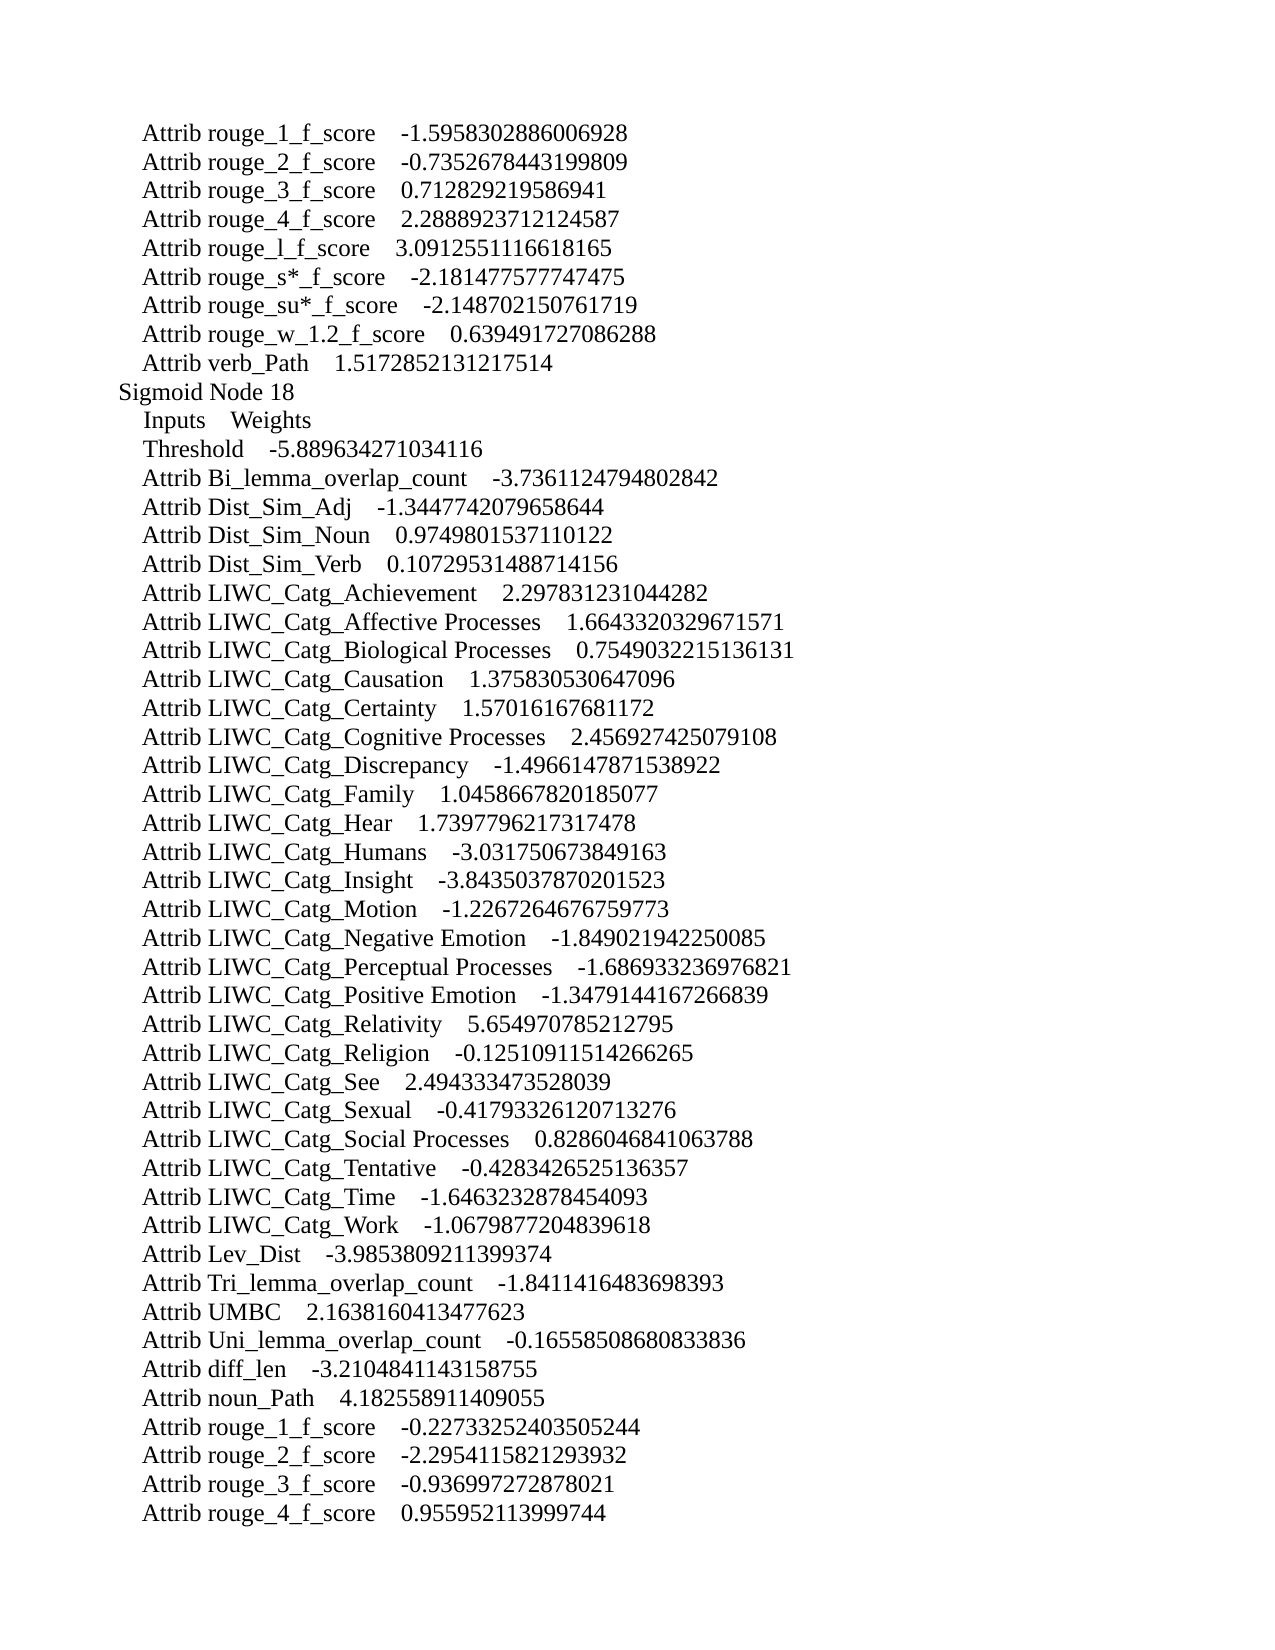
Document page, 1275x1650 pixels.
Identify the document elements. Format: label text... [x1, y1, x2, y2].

text Attrib LIWC_Catg_Affective Processes 1.6643320329671571 [118, 607, 1157, 636]
text Attrib LIWC_Catg_Achievement 2.297831231044282 [118, 578, 1157, 607]
text Attrib LIWC_Catg_See 2.494333473528039 [118, 1067, 1157, 1096]
text Inputs Weights [118, 406, 1157, 434]
text Attrib LIWC_Catg_Perceptual Processes -1.686933236976821 [118, 952, 1157, 981]
text Attrib rouge_3_f_score 0.712829219586941 [118, 176, 1157, 204]
text Attrib UMBC 2.1638160413477623 [118, 1297, 1157, 1326]
text Attrib rouge_4_f_score 2.2888923712124587 [118, 204, 1157, 233]
text Attrib verb_Path 1.5172852131217514 [118, 348, 1157, 377]
text Attrib rouge_s*_f_score -2.181477577747475 [118, 262, 1157, 291]
text Attrib Dist_Sim_Verb 0.10729531488714156 [118, 549, 1157, 578]
text Attrib rouge_2_f_score -2.2954115821293932 [118, 1441, 1157, 1469]
text Attrib LIWC_Catg_Cognitive Processes 2.456927425079108 [118, 722, 1157, 751]
text Attrib rouge_4_f_score 0.955952113999744 [118, 1498, 1157, 1527]
text Attrib Dist_Sim_Noun 0.9749801537110122 [118, 521, 1157, 549]
text Attrib rouge_3_f_score -0.936997272878021 [118, 1469, 1157, 1498]
text Attrib LIWC_Catg_Positive Emotion -1.3479144167266839 [118, 981, 1157, 1009]
text Attrib LIWC_Catg_Insight -3.8435037870201523 [118, 866, 1157, 894]
text Attrib rouge_1_f_score -0.22733252403505244 [118, 1412, 1157, 1441]
text Attrib LIWC_Catg_Time -1.6463232878454093 [118, 1182, 1157, 1211]
text Attrib LIWC_Catg_Hear 1.7397796217317478 [118, 808, 1157, 837]
text Threshold -5.889634271034116 [118, 434, 1157, 463]
text Attrib LIWC_Catg_Sexual -0.41793326120713276 [118, 1096, 1157, 1124]
text Attrib LIWC_Catg_Tentative -0.4283426525136357 [118, 1153, 1157, 1182]
text Attrib Tri_lemma_overlap_count -1.8411416483698393 [118, 1268, 1157, 1297]
text Attrib rouge_su*_f_score -2.148702150761719 [118, 291, 1157, 319]
text Sigmoid Node 18 [118, 377, 1157, 406]
text Attrib LIWC_Catg_Discrepancy -1.4966147871538922 [118, 751, 1157, 779]
text Attrib rouge_1_f_score -1.5958302886006928 [118, 118, 1157, 147]
text Attrib LIWC_Catg_Social Processes 0.8286046841063788 [118, 1124, 1157, 1153]
text Attrib LIWC_Catg_Biological Processes 0.7549032215136131 [118, 636, 1157, 664]
text Attrib LIWC_Catg_Work -1.0679877204839618 [118, 1211, 1157, 1239]
text Attrib Dist_Sim_Adj -1.3447742079658644 [118, 492, 1157, 521]
text Attrib rouge_w_1.2_f_score 0.639491727086288 [118, 319, 1157, 348]
text Attrib noun_Path 4.182558911409055 [118, 1383, 1157, 1412]
text Attrib LIWC_Catg_Humans -3.031750673849163 [118, 837, 1157, 866]
text Attrib rouge_l_f_score 3.0912551116618165 [118, 233, 1157, 262]
text Attrib LIWC_Catg_Causation 1.375830530647096 [118, 664, 1157, 693]
text Attrib Bi_lemma_overlap_count -3.7361124794802842 [118, 463, 1157, 492]
text Attrib LIWC_Catg_Negative Emotion -1.849021942250085 [118, 923, 1157, 952]
text Attrib diff_len -3.2104841143158755 [118, 1354, 1157, 1383]
text Attrib Lev_Dist -3.9853809211399374 [118, 1239, 1157, 1268]
text Attrib rouge_2_f_score -0.7352678443199809 [118, 147, 1157, 176]
text Attrib Uni_lemma_overlap_count -0.16558508680833836 [118, 1326, 1157, 1354]
text Attrib LIWC_Catg_Family 1.0458667820185077 [118, 779, 1157, 808]
text Attrib LIWC_Catg_Certainty 1.57016167681172 [118, 693, 1157, 722]
text Attrib LIWC_Catg_Religion -0.12510911514266265 [118, 1038, 1157, 1067]
text Attrib LIWC_Catg_Relativity 5.654970785212795 [118, 1009, 1157, 1038]
text Attrib LIWC_Catg_Motion -1.2267264676759773 [118, 894, 1157, 923]
